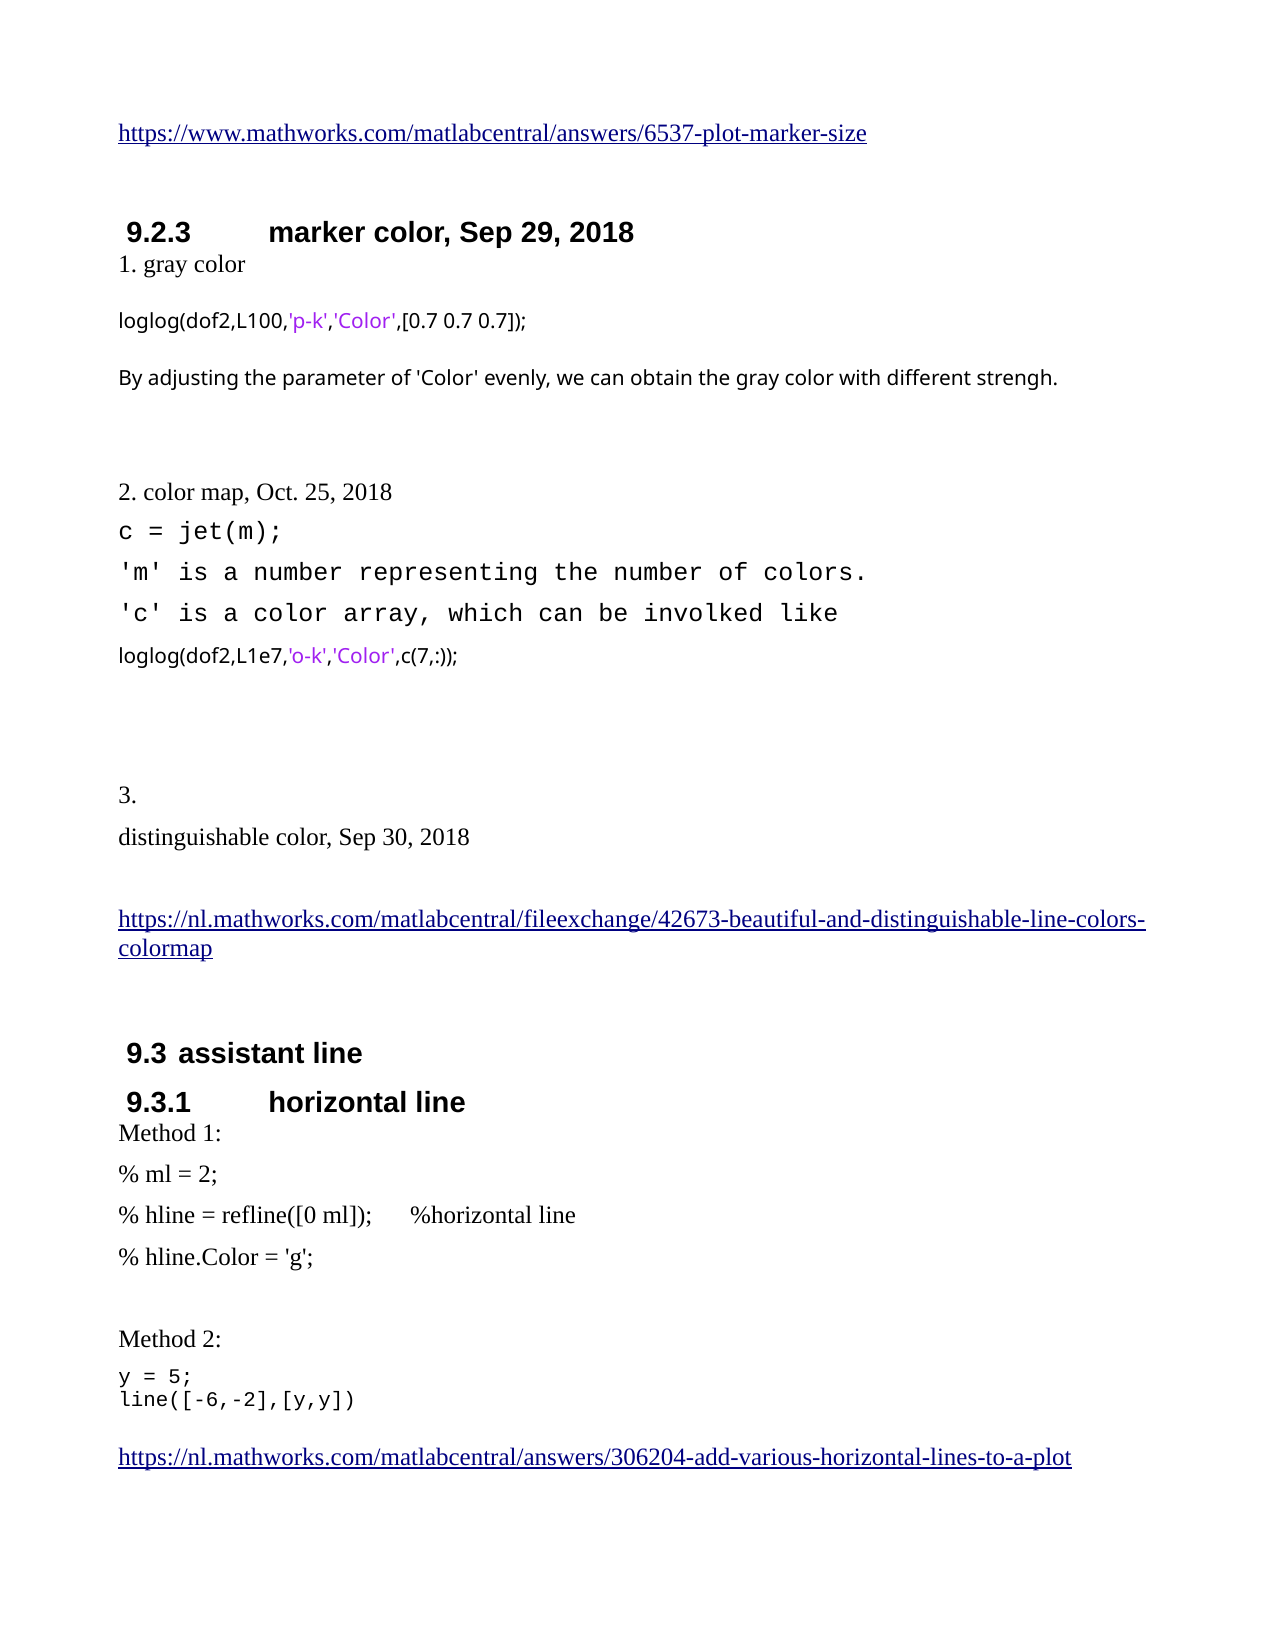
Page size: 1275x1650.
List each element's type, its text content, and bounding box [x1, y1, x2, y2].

text 2. color map, Oct. 25, 2018 [118, 477, 1157, 506]
text % hline.Color = 'g'; [118, 1242, 1157, 1271]
text https://www.mathworks.com/matlabcentral/answers/6537-plot-marker-size [118, 118, 1157, 147]
text y = 5; [118, 1366, 1157, 1389]
text By adjusting the parameter of 'Color' evenly, we can obtain the gray color with different strengh. [118, 363, 1157, 392]
text 1. gray color [118, 249, 1157, 277]
text % ml = 2; [118, 1159, 1157, 1188]
subtitle horizontal line [118, 1084, 1157, 1118]
text loglog(dof2,L1e7,'o-k','Color',c(7,:)); [118, 641, 1157, 669]
text loglog(dof2,L100,'p-k','Color',[0.7 0.7 0.7]); [118, 306, 1157, 335]
text line([-6,-2],[y,y]) [118, 1389, 1157, 1413]
text c = jet(m); [118, 518, 1157, 547]
text 'c' is a color array, which can be involked like [118, 600, 1157, 628]
text https://nl.mathworks.com/matlabcentral/answers/306204-add-various-horizontal-lines-to-a-plot [118, 1442, 1157, 1471]
text 3. [118, 781, 1157, 809]
subtitle marker color, Sep 29, 2018 [118, 215, 1157, 249]
text Method 1: [118, 1118, 1157, 1147]
text distinguishable color, Sep 30, 2018 [118, 822, 1157, 851]
text https://nl.mathworks.com/matlabcentral/fileexchange/42673-beautiful-and-distinguishable-line-colors-colormap [118, 904, 1157, 962]
subtitle assistant line [118, 1036, 1157, 1070]
text Method 2: [118, 1324, 1157, 1353]
text 'm' is a number representing the number of colors. [118, 559, 1157, 588]
text % hline = refline([0 ml]); %horizontal line [118, 1201, 1157, 1229]
